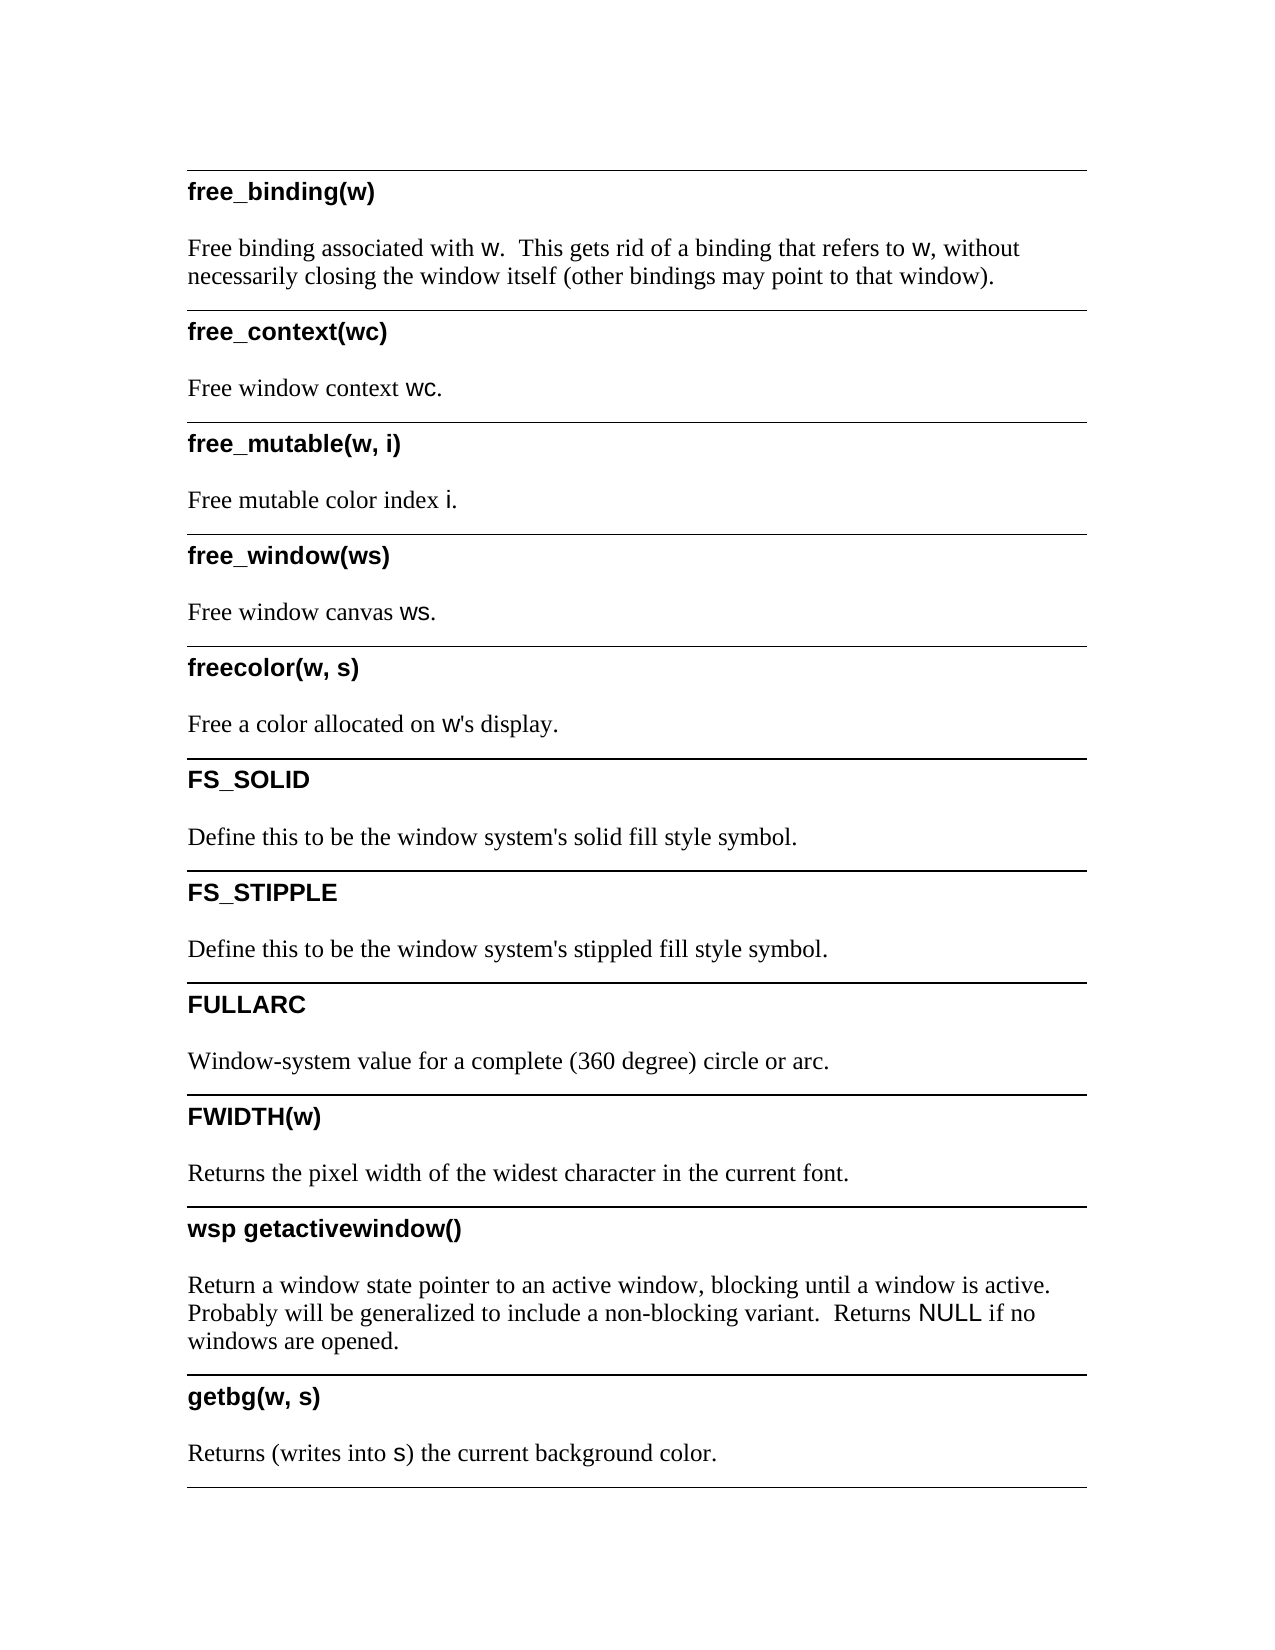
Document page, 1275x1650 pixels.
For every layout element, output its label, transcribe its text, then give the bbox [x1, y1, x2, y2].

text FS_SOLID [187, 766, 1087, 794]
text FS_STIPPLE [187, 878, 1087, 907]
text Returns (writes into s) the current background color. [187, 1439, 1087, 1467]
text Return a window state pointer to an active window, blocking until a window is active. Probably will be generalized to include a non-blocking variant. Returns NULL if no windows are opened. [187, 1271, 1087, 1355]
text Free window context wc. [187, 374, 1087, 402]
text freecolor(w, s) [187, 654, 1087, 682]
text Define this to be the window system's stippled fill style symbol. [187, 934, 1087, 963]
text getbg(w, s) [187, 1383, 1087, 1411]
text FWIDTH(w) [187, 1103, 1087, 1131]
text wsp getactivewindow() [187, 1215, 1087, 1243]
text free_mutable(w, i) [187, 430, 1087, 458]
text Free mutable color index i. [187, 486, 1087, 514]
text free_binding(w) [187, 178, 1087, 206]
text FULLARC [187, 991, 1087, 1019]
text Free binding associated with w. This gets rid of a binding that refers to w, without necessarily closing the window itself (other bindings may point to that window). [187, 234, 1087, 290]
text Define this to be the window system's solid fill style symbol. [187, 822, 1087, 851]
text free_window(ws) [187, 542, 1087, 570]
text Free window canvas ws. [187, 598, 1087, 626]
text free_context(wc) [187, 318, 1087, 346]
text Returns the pixel width of the widest character in the current font. [187, 1159, 1087, 1187]
text Window-system value for a complete (360 degree) circle or arc. [187, 1047, 1087, 1075]
text Free a color allocated on w's display. [187, 710, 1087, 738]
